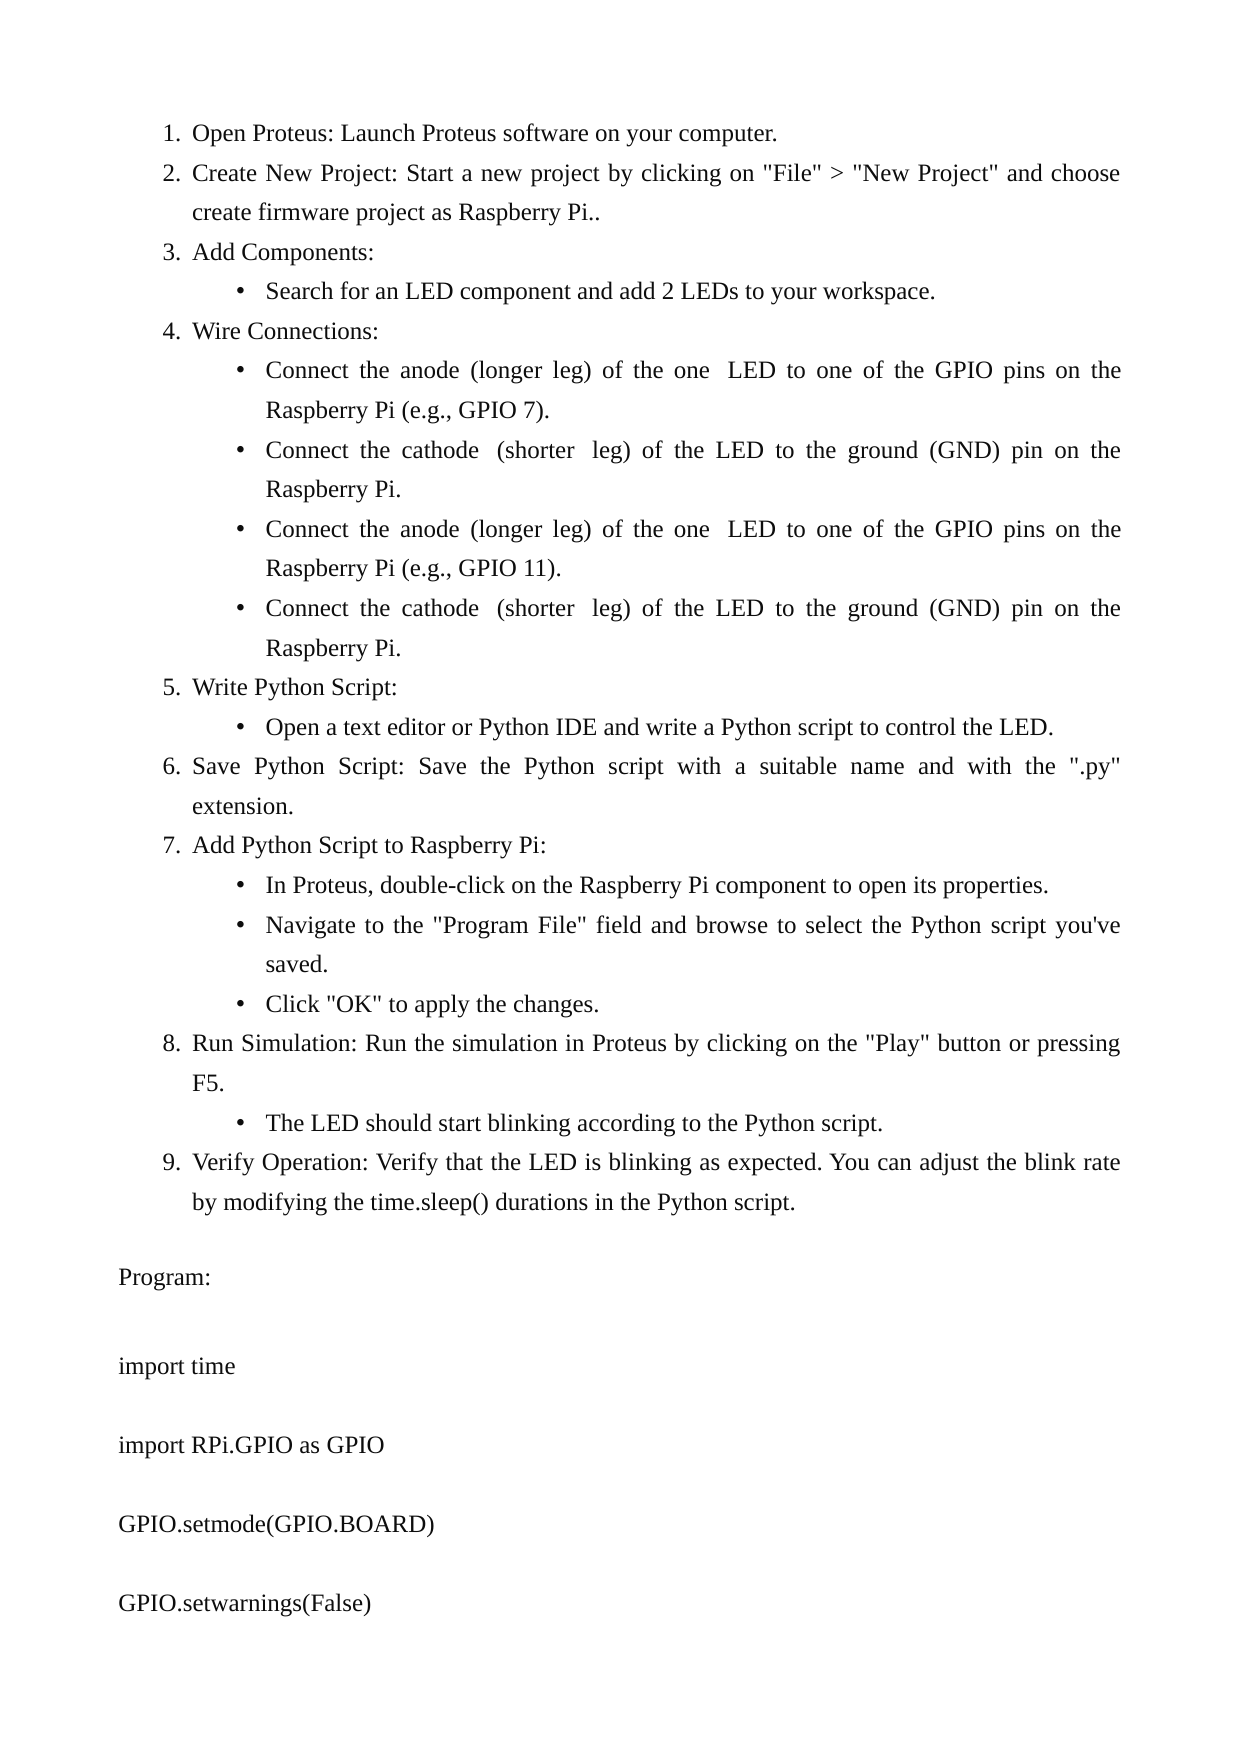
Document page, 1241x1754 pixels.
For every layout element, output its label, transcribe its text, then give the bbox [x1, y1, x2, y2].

list The LED should start blinking according to the Python script. [236, 1108, 1122, 1136]
text import RPi.GPIO as GPIO [118, 1430, 1122, 1459]
list Connect the anode (longer leg) of the one LED to one of the GPIO pins on the Raspberry Pi (e.g., GPIO 7). [236, 356, 1122, 424]
list Write Python Script: [162, 672, 1122, 701]
list Open Proteus: Launch Proteus software on your computer. [162, 118, 1122, 147]
list Add Components: [162, 237, 1122, 266]
text Program: [118, 1262, 1122, 1291]
list Open a text editor or Python IDE and write a Python script to control the LED. [236, 712, 1122, 741]
list Connect the anode (longer leg) of the one LED to one of the GPIO pins on the Raspberry Pi (e.g., GPIO 11). [236, 514, 1122, 582]
list In Proteus, double-click on the Raspberry Pi component to open its properties. [236, 870, 1122, 899]
list Save Python Script: Save the Python script with a suitable name and with the ".py" extension. [162, 751, 1122, 820]
list Click "OK" to apply the changes. [236, 989, 1122, 1018]
text GPIO.setwarnings(False) [118, 1588, 1122, 1616]
text import time [118, 1351, 1122, 1380]
list Create New Project: Start a new project by clicking on "File" > "New Project" and choose create firmware project as Raspberry Pi.. [162, 158, 1122, 226]
list Connect the cathode (shorter leg) of the LED to the ground (GND) pin on the Raspberry Pi. [236, 435, 1122, 503]
list Connect the cathode (shorter leg) of the LED to the ground (GND) pin on the Raspberry Pi. [236, 593, 1122, 661]
list Add Python Script to Raspberry Pi: [162, 831, 1122, 859]
text GPIO.setmode(GPIO.BOARD) [118, 1509, 1122, 1538]
list Verify Operation: Verify that the LED is blinking as expected. You can adjust the blink rate by modifying the time.sleep() durations in the Python script. [162, 1147, 1122, 1216]
list Run Simulation: Run the simulation in Proteus by clicking on the "Play" button or pressing F5. [162, 1028, 1122, 1097]
list Wire Connections: [162, 316, 1122, 345]
list Navigate to the "Program File" field and browse to select the Python script you've saved. [236, 910, 1122, 978]
list Search for an LED component and add 2 LEDs to your workspace. [236, 276, 1122, 305]
